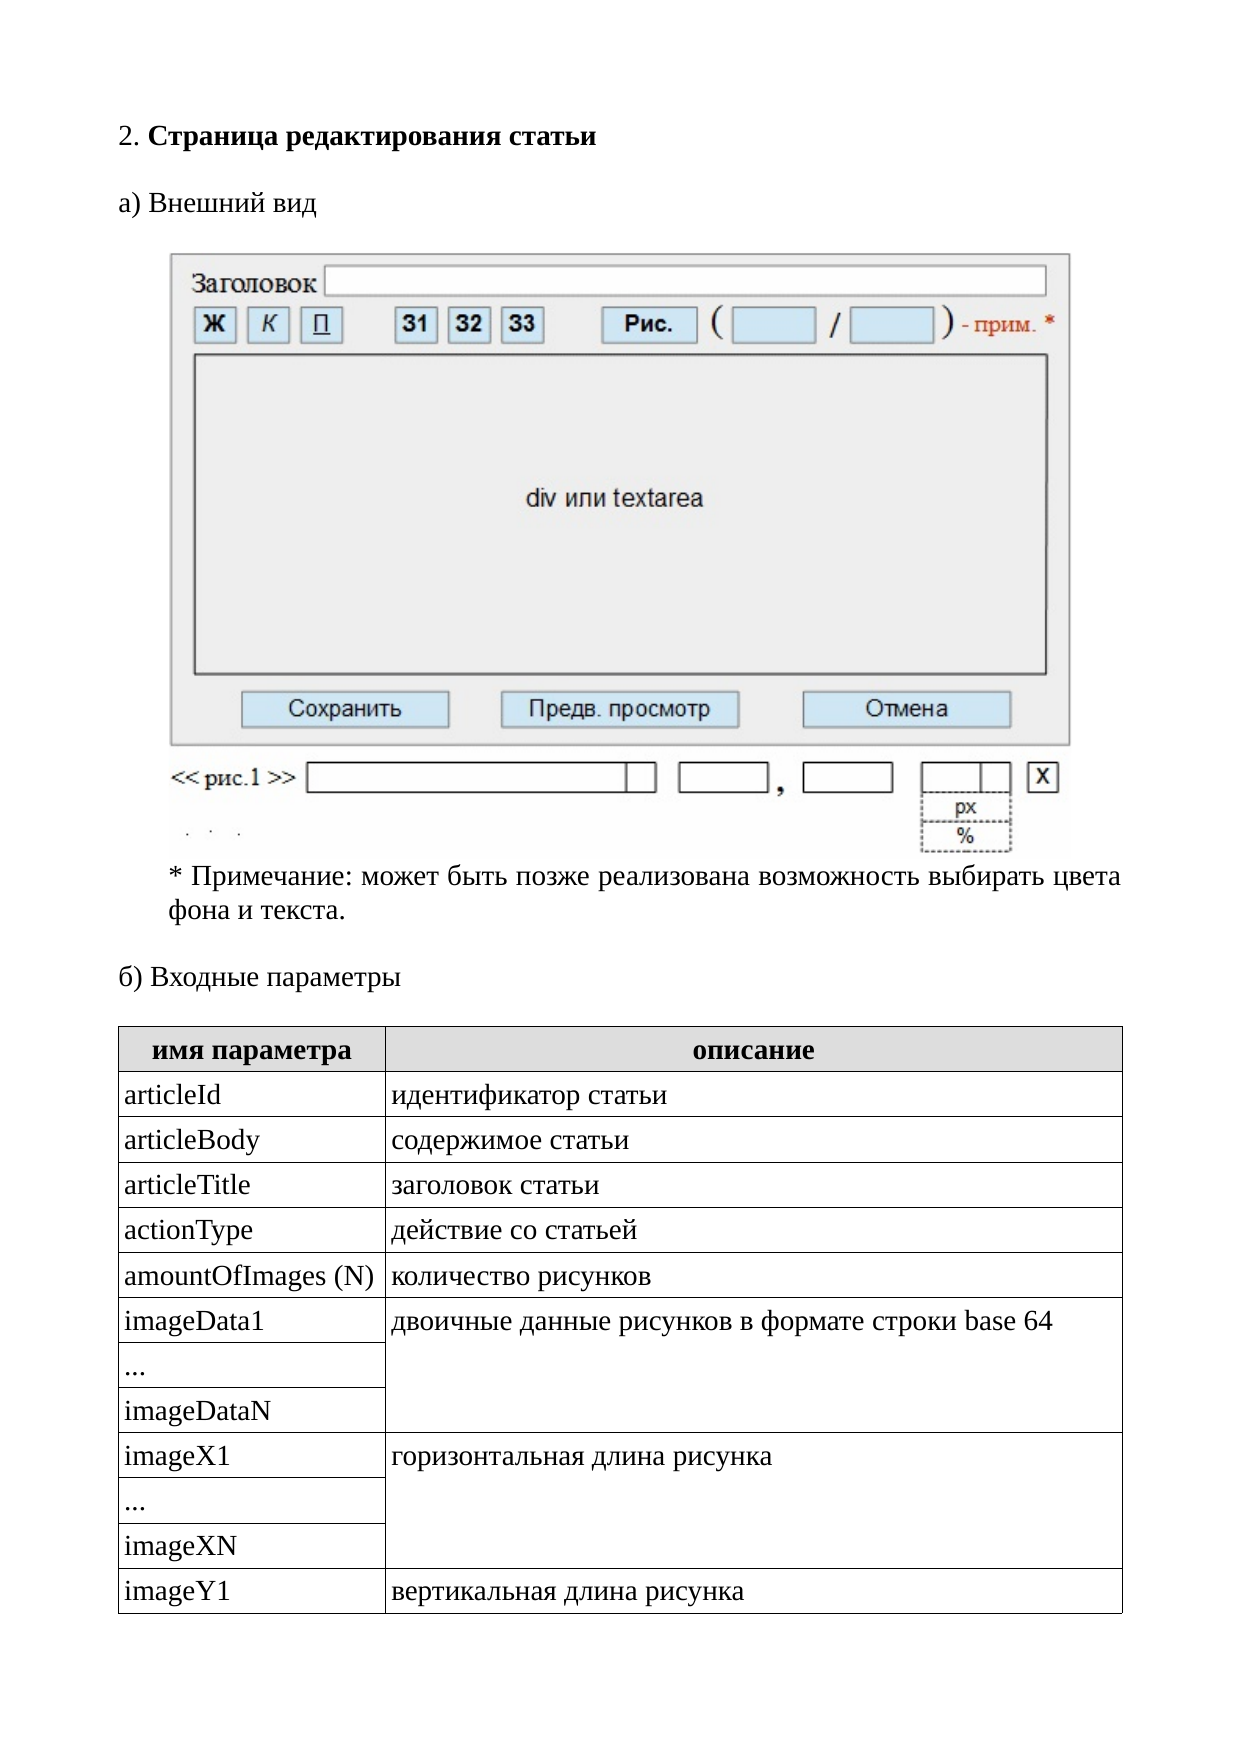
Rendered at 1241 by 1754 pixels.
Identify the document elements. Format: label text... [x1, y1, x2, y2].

table_cell количество рисунков [386, 1253, 1122, 1297]
table_cell ... [119, 1343, 385, 1387]
table_cell горизонтальная длина рисунка [386, 1433, 1122, 1567]
text а) Внешний вид [118, 185, 1122, 219]
table_header имя параметра [119, 1027, 385, 1071]
table_cell imageX1 [119, 1433, 385, 1477]
table_cell заголовок статьи [386, 1163, 1122, 1207]
text 2. Страница редактирования статьи [118, 118, 1122, 152]
table_cell actionType [119, 1208, 385, 1252]
table_cell imageDataN [119, 1388, 385, 1432]
table_cell articleTitle [119, 1163, 385, 1207]
table_cell imageXN [119, 1524, 385, 1567]
table_cell идентификатор статьи [386, 1072, 1122, 1116]
table_cell imageData1 [119, 1298, 385, 1342]
text * Примечание: может быть позже реализована возможность выбирать цвета фона и текста. [168, 252, 1122, 926]
table_cell вертикальная длина рисунка [386, 1569, 1122, 1613]
picture [168, 252, 1072, 859]
table_cell двоичные данные рисунков в формате строки base 64 [386, 1298, 1122, 1432]
table_cell articleBody [119, 1117, 385, 1162]
table_cell articleId [119, 1072, 385, 1116]
table_cell действие со статьей [386, 1208, 1122, 1252]
table_cell ... [119, 1478, 385, 1522]
table_header описание [386, 1027, 1122, 1071]
text б) Входные параметры [118, 959, 1122, 993]
table_cell imageY1 [119, 1569, 385, 1613]
table_cell amountOfImages (N) [119, 1253, 385, 1297]
table_cell содержимое статьи [386, 1117, 1122, 1162]
